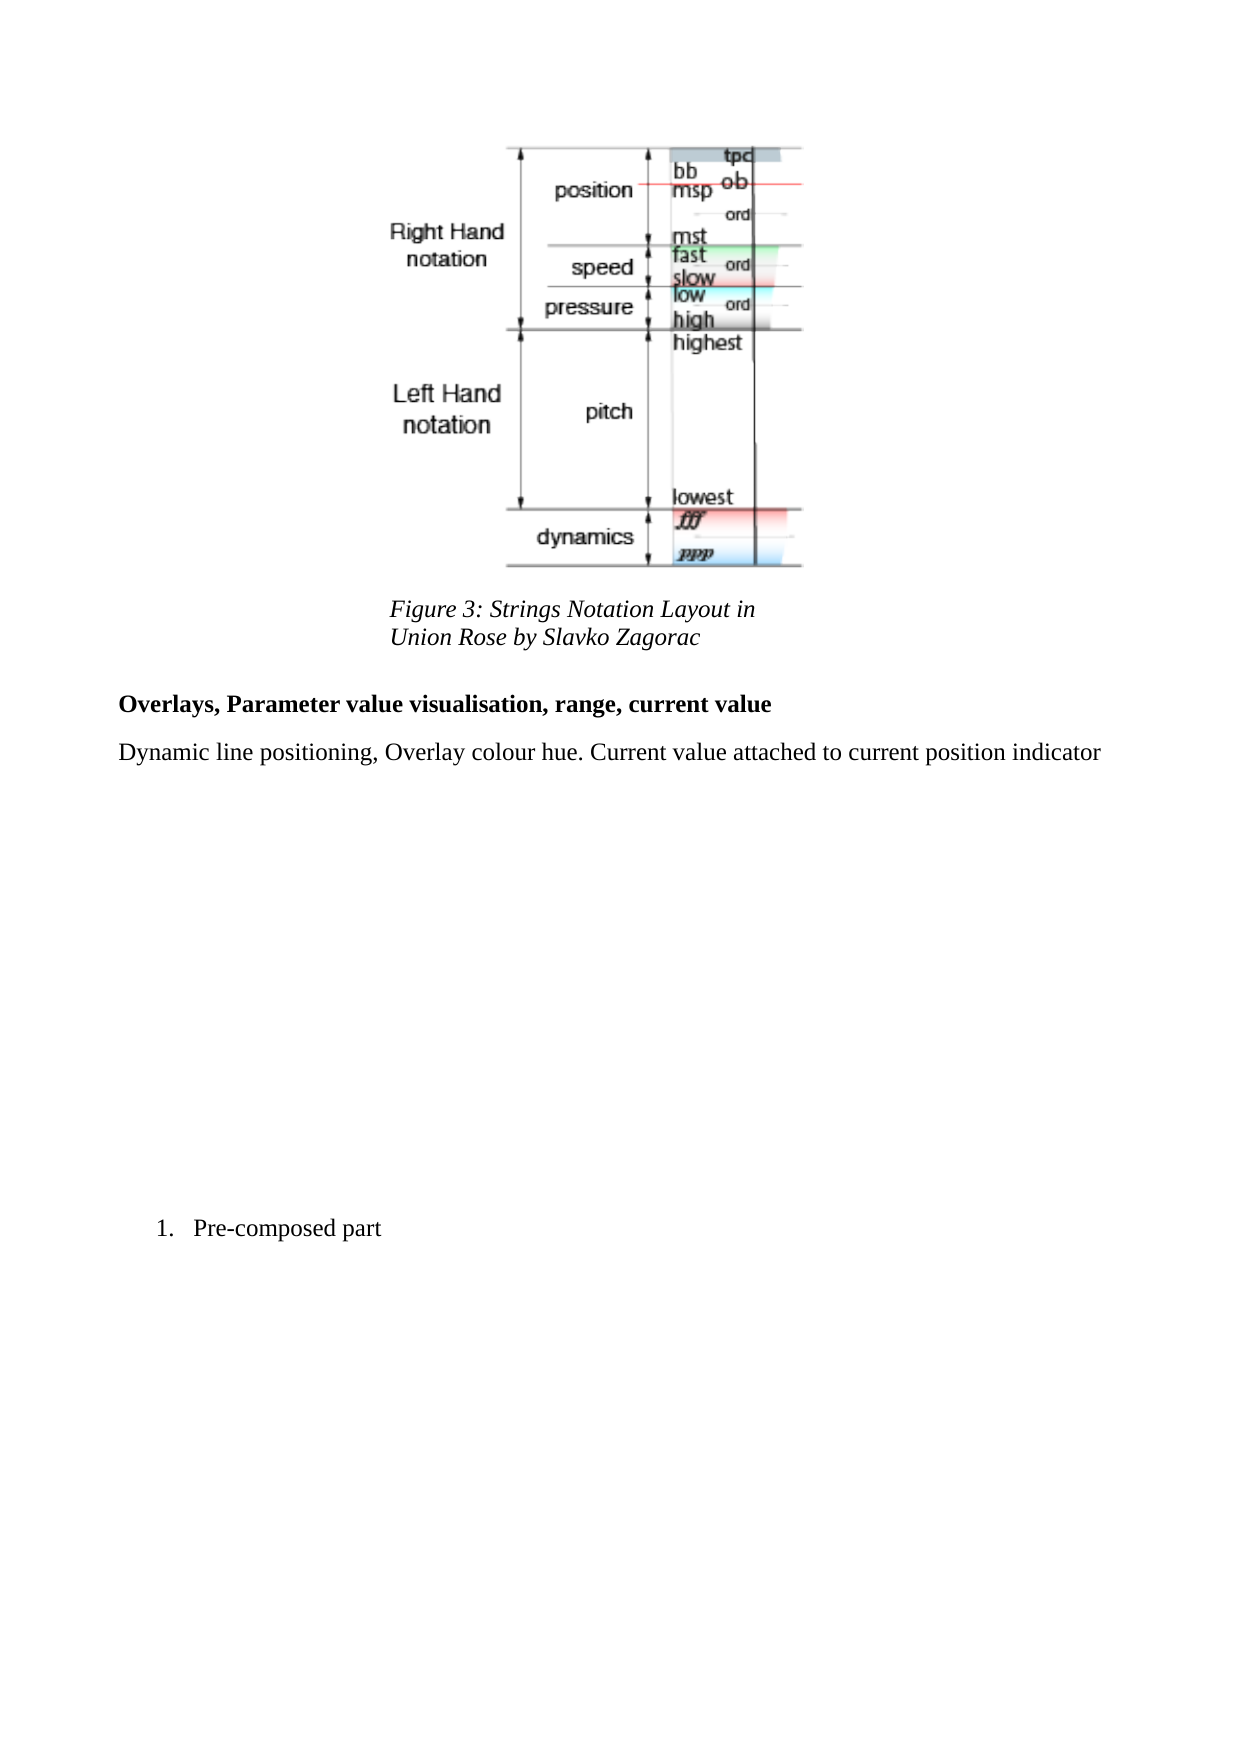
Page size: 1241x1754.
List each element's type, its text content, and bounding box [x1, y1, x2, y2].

picture [389, 144, 804, 589]
list Pre-composed part [156, 1213, 1122, 1242]
text Figure 3: Strings Notation Layout in Union Rose by Slavko Zagorac [389, 589, 804, 651]
text Dynamic line positioning, Overlay colour hue. Current value attached to current position indicator [118, 737, 1122, 766]
text Overlays, Parameter value visualisation, range, current value [118, 689, 1122, 718]
